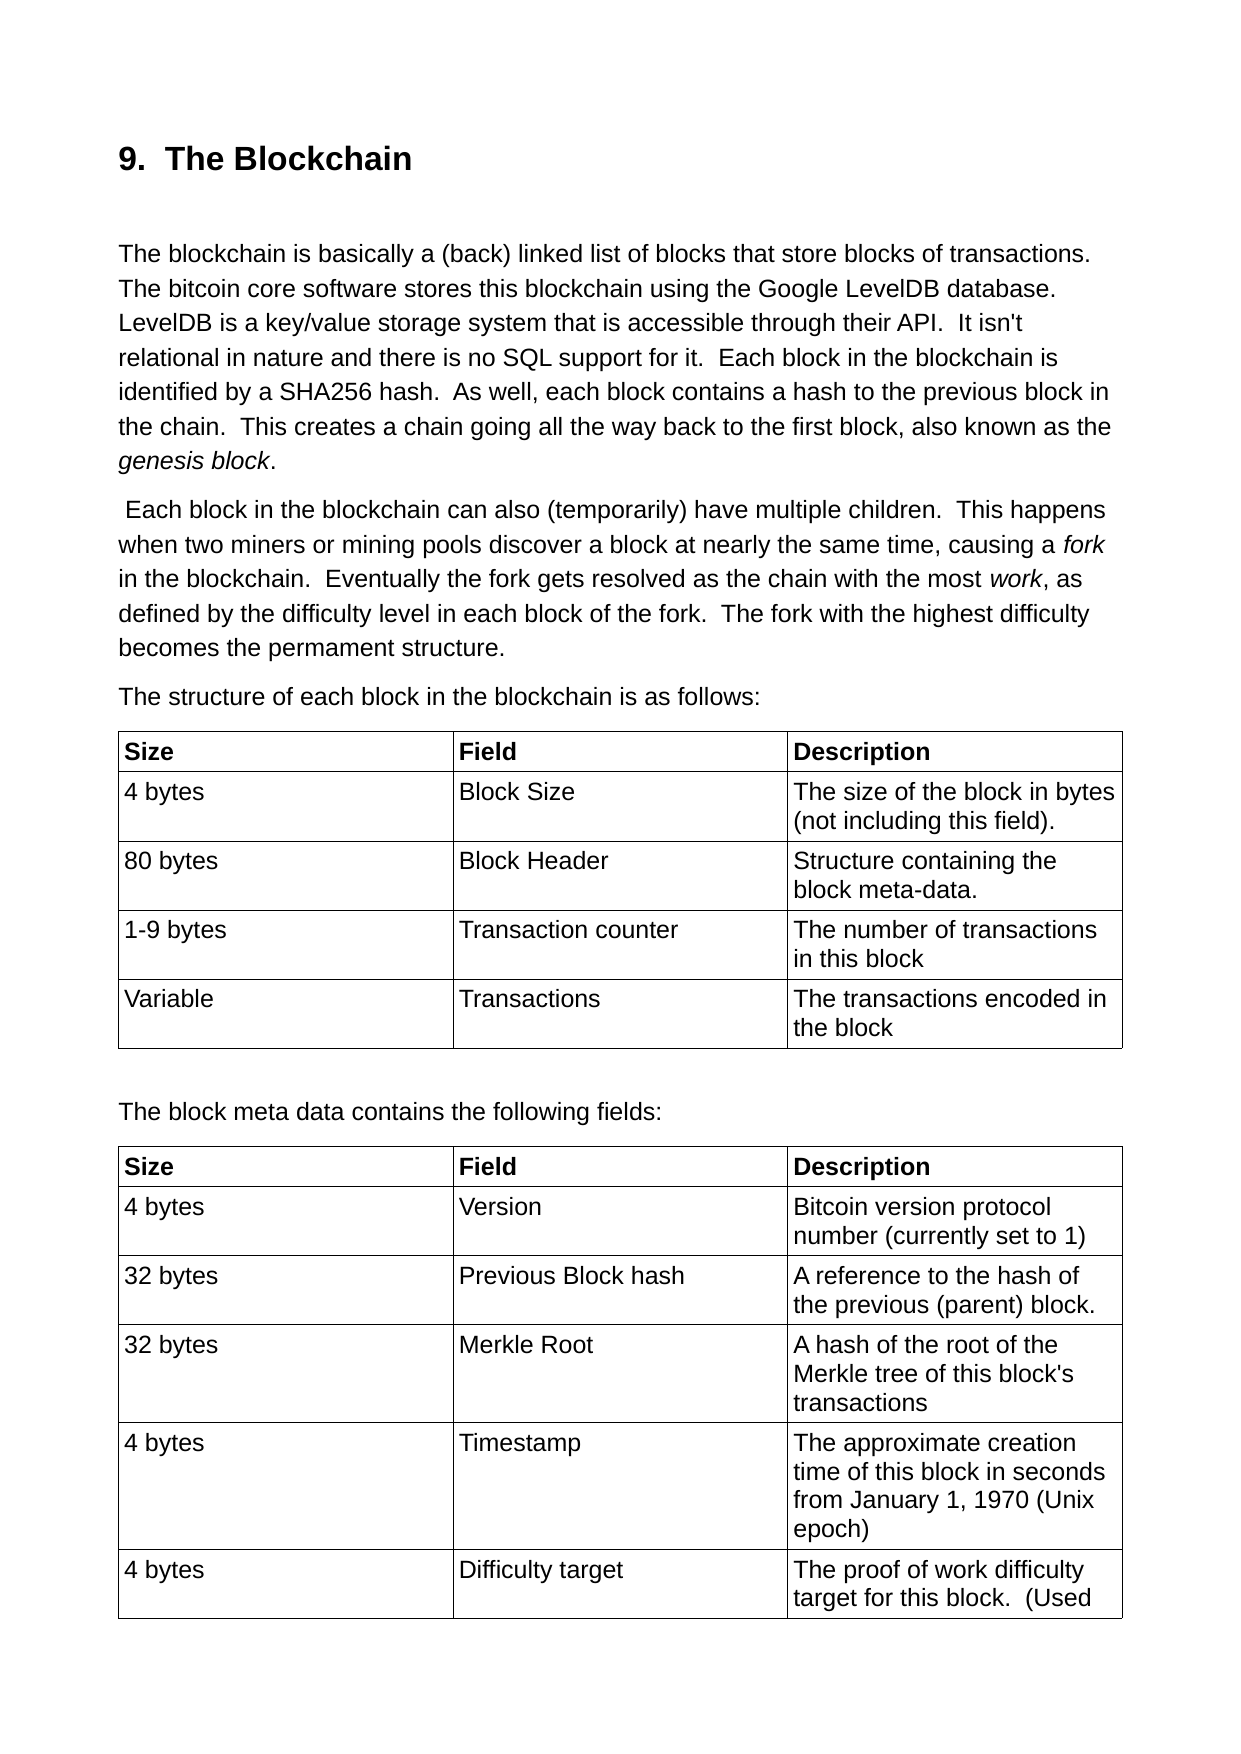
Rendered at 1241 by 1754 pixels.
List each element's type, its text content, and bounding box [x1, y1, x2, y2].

table_cell 4 bytes [119, 772, 453, 841]
table_cell Merkle Root [454, 1325, 787, 1422]
table_cell 4 bytes [119, 1187, 453, 1255]
table_header Field [454, 732, 787, 771]
table_cell The number of transactions in this block [788, 911, 1122, 979]
table_header Field [454, 1147, 787, 1186]
table_cell 32 bytes [119, 1325, 453, 1422]
table_cell 4 bytes [119, 1423, 453, 1549]
table_header Size [119, 732, 453, 771]
table_cell 1-9 bytes [119, 911, 453, 979]
table_header Description [788, 732, 1122, 771]
text The block meta data contains the following fields: [118, 1097, 1122, 1126]
table_cell Variable [119, 980, 453, 1048]
table_cell The proof of work difficulty target for this block. (Used [788, 1550, 1122, 1618]
text Each block in the blockchain can also (temporarily) have multiple children. This happens when two miners or mining pools discover a block at nearly the same time, causing a fork in the blockchain. Eventually the fork gets resolved as the chain with the most work, as defined by the difficulty level in each block of the fork. The fork with the highest difficulty becomes the permament structure. [118, 495, 1122, 662]
table_cell Block Size [454, 772, 787, 841]
table_cell Timestamp [454, 1423, 787, 1549]
subtitle 9. The Blockchain [118, 139, 1122, 178]
table_cell Version [454, 1187, 787, 1255]
table_cell 4 bytes [119, 1550, 453, 1618]
table_cell Previous Block hash [454, 1256, 787, 1324]
table_cell The approximate creation time of this block in seconds from January 1, 1970 (Unix epoch) [788, 1423, 1122, 1549]
table_cell The size of the block in bytes (not including this field). [788, 772, 1122, 841]
table_cell Transactions [454, 980, 787, 1048]
text The structure of each block in the blockchain is as follows: [118, 682, 1122, 711]
table_cell Bitcoin version protocol number (currently set to 1) [788, 1187, 1122, 1255]
table_cell Structure containing the block meta-data. [788, 842, 1122, 909]
table_header Size [119, 1147, 453, 1186]
table_cell Difficulty target [454, 1550, 787, 1618]
table_cell Transaction counter [454, 911, 787, 979]
table_cell A reference to the hash of the previous (parent) block. [788, 1256, 1122, 1324]
table_cell 80 bytes [119, 842, 453, 909]
table_cell 32 bytes [119, 1256, 453, 1324]
table_cell A hash of the root of the Merkle tree of this block's transactions [788, 1325, 1122, 1422]
table_cell The transactions encoded in the block [788, 980, 1122, 1048]
table_cell Block Header [454, 842, 787, 909]
text The blockchain is basically a (back) linked list of blocks that store blocks of transactions. The bitcoin core software stores this blockchain using the Google LevelDB database. LevelDB is a key/value storage system that is accessible through their API. It isn't relational in nature and there is no SQL support for it. Each block in the blockchain is identified by a SHA256 hash. As well, each block contains a hash to the previous block in the chain. This creates a chain going all the way back to the first block, also known as the genesis block. [118, 239, 1122, 475]
table_header Description [788, 1147, 1122, 1186]
